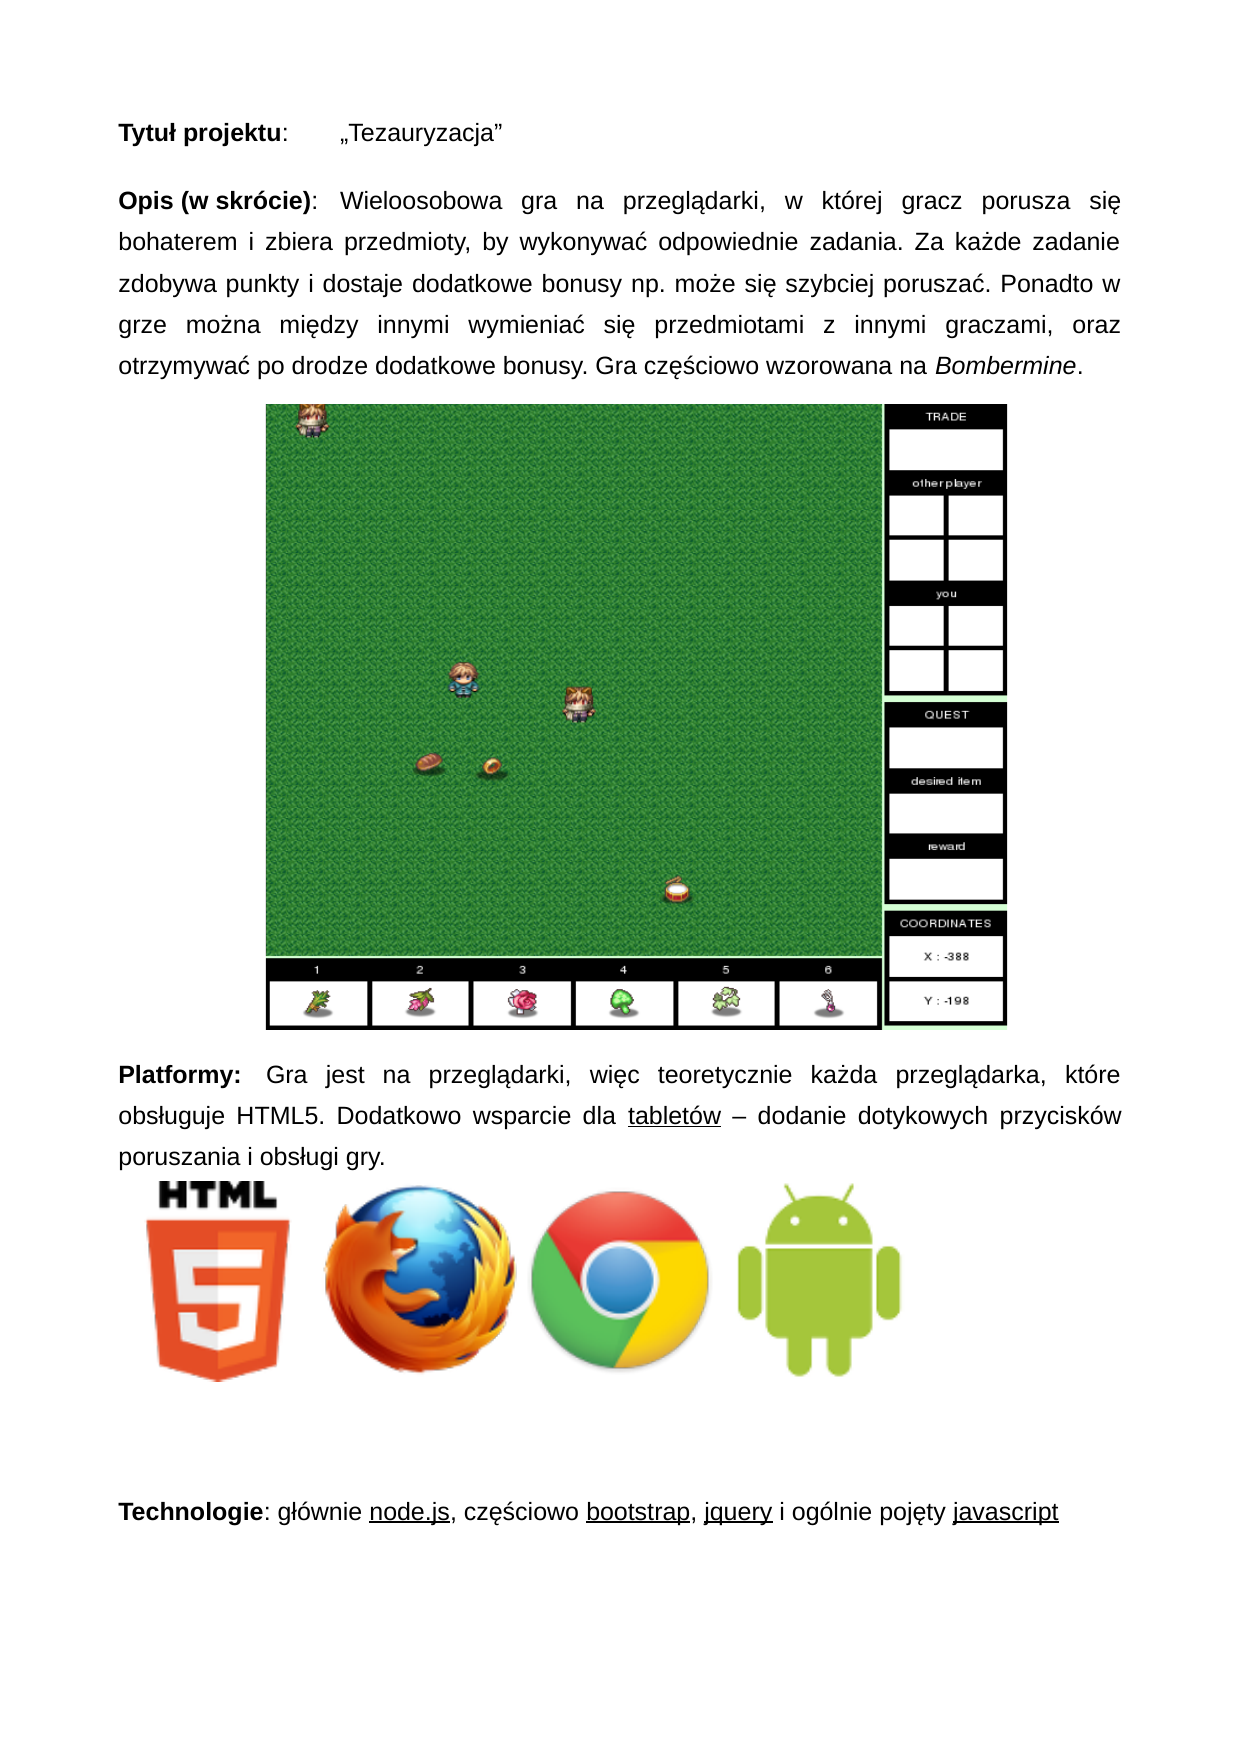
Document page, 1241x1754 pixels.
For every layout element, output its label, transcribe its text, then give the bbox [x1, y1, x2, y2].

picture [265, 404, 1008, 1030]
picture [118, 1181, 319, 1382]
text Opis (w skrócie): Wieloosobowa gra na przeglądarki, w której gracz porusza się bohaterem i zbiera przedmioty, by wykonywać odpowiednie zadania. Za każde zadanie zdobywa punkty i dostaje dodatkowe bonusy np. może się szybciej poruszać. Ponadto w grze można między innymi wymieniać się przedmiotami z innymi graczami, oraz otrzymywać po drodze dodatkowe bonusy. Gra częściowo wzorowana na Bombermine. [118, 176, 1122, 383]
picture [320, 1180, 921, 1381]
text Platformy: Gra jest na przeglądarki, więc teoretycznie każda przeglądarka, które obsługuje HTML5. Dodatkowo wsparcie dla tabletów – dodanie dotykowych przycisków poruszania i obsługi gry. [118, 1050, 1122, 1174]
text Tytuł projektu: „Tezauryzacja” [118, 118, 1122, 147]
text Technologie: głównie node.js, częściowo bootstrap, jquery i ogólnie pojęty javascript [118, 1487, 1122, 1528]
